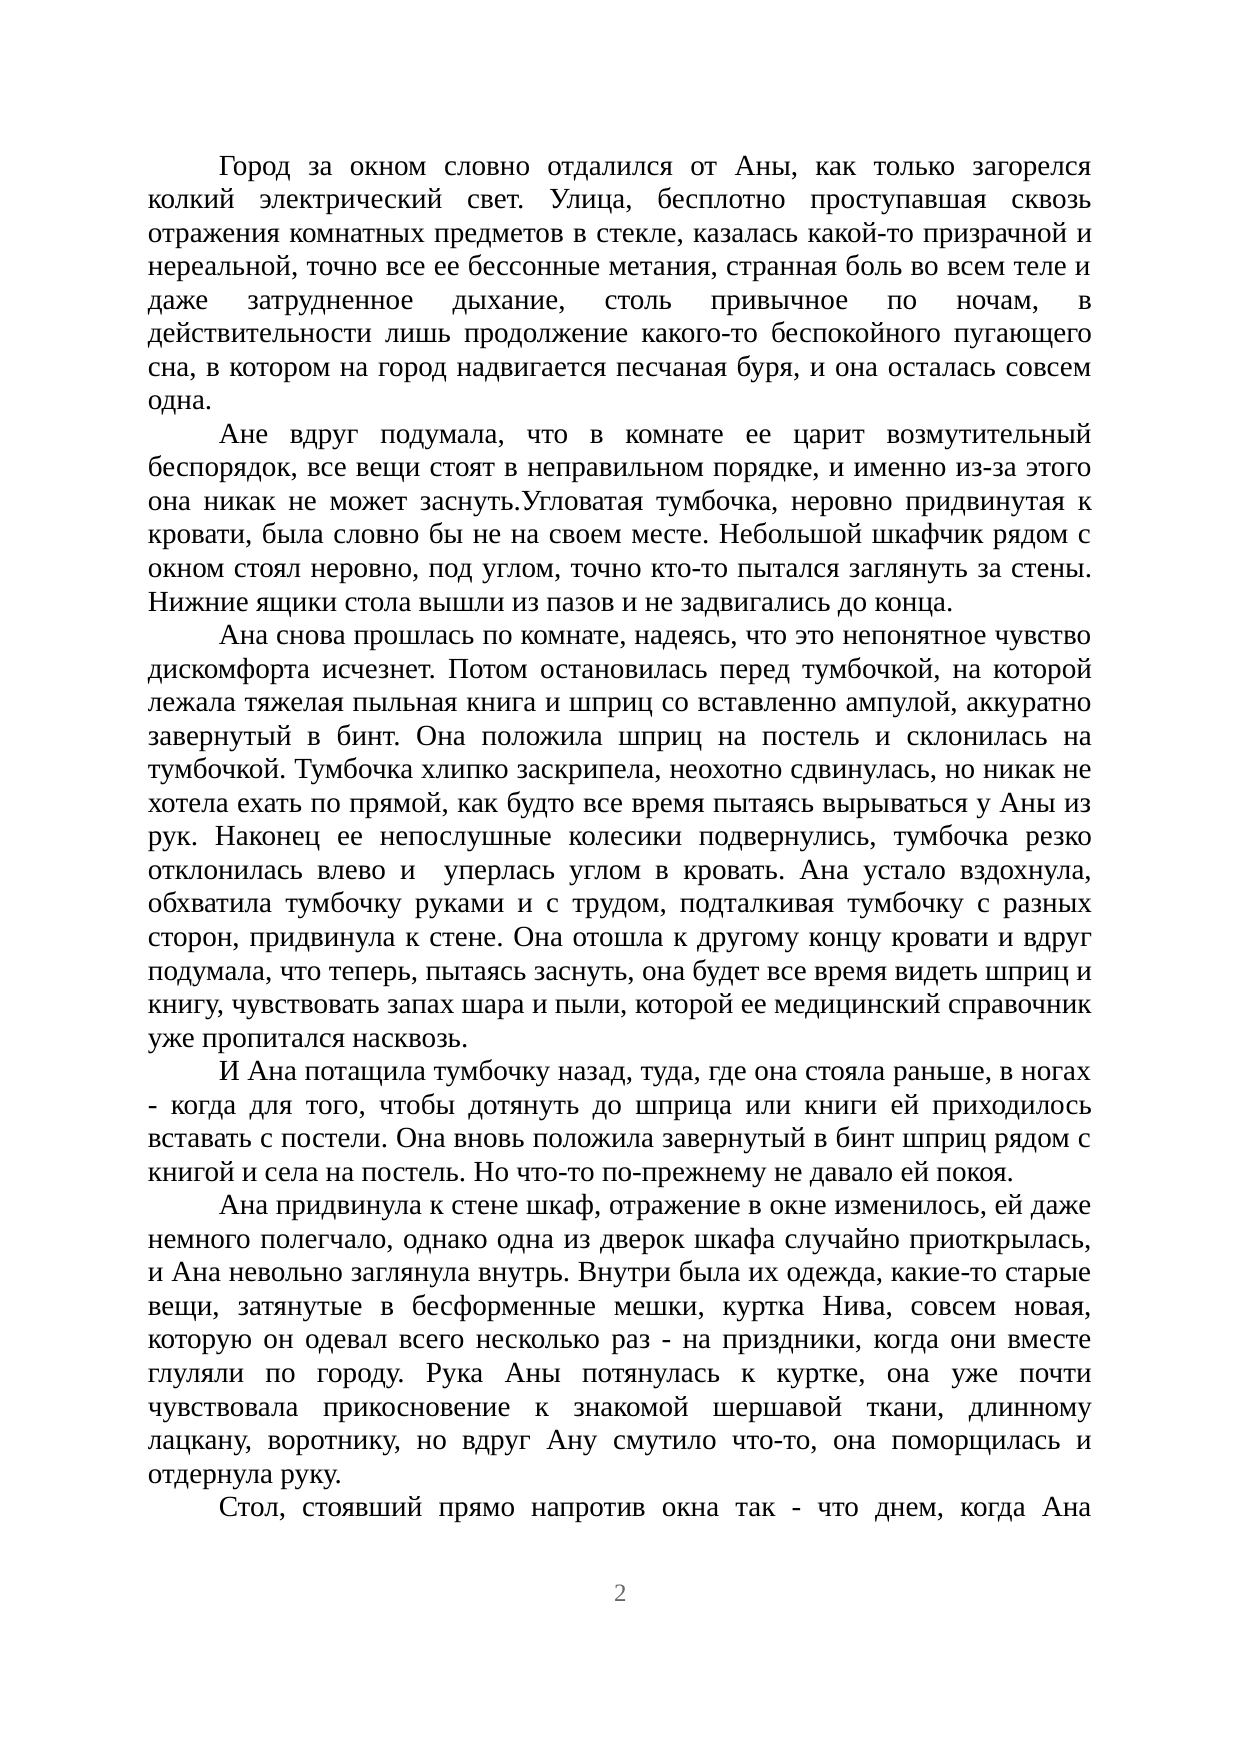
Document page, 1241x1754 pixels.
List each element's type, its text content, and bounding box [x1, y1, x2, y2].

text Ане вдруг подумала, что в комнате ее царит возмутительный беспорядок, все вещи стоят в неправильном порядке, и именно из-за этого она никак не может заснуть.Угловатая тумбочка, неровно придвинутая к кровати, была словно бы не на своем месте. Небольшой шкафчик рядом с окном стоял неровно, под углом, точно кто-то пытался заглянуть за стены. Нижние ящики стола вышли из пазов и не задвигались до конца. [148, 416, 1093, 617]
text Город за окном словно отдалился от Аны, как только загорелся колкий электрический свет. Улица, бесплотно проступавшая сквозь отражения комнатных предметов в стекле, казалась какой-то призрачной и нереальной, точно все ее бессонные метания, странная боль во всем теле и даже затрудненное дыхание, столь привычное по ночам, в действительности лишь продолжение какого-то беспокойного пугающего сна, в котором на город надвигается песчаная буря, и она осталась совсем одна. [148, 148, 1093, 416]
text И Ана потащила тумбочку назад, туда, где она стояла раньше, в ногах - когда для того, чтобы дотянуть до шприца или книги ей приходилось вставать с постели. Она вновь положила завернутый в бинт шприц рядом с книгой и села на постель. Но что-то по-прежнему не давало ей покоя. [148, 1053, 1093, 1187]
text Ана снова прошлась по комнате, надеясь, что это непонятное чувство дискомфорта исчезнет. Потом остановилась перед тумбочкой, на которой лежала тяжелая пыльная книга и шприц со вставленно ампулой, аккуратно завернутый в бинт. Она положила шприц на постель и склонилась на тумбочкой. Тумбочка хлипко заскрипела, неохотно сдвинулась, но никак не хотела ехать по прямой, как будто все время пытаясь вырываться у Аны из рук. Наконец ее непослушные колесики подвернулись, тумбочка резко отклонилась влево и уперлась углом в кровать. Ана устало вздохнула, обхватила тумбочку руками и с трудом, подталкивая тумбочку с разных сторон, придвинула к стене. Она отошла к другому концу кровати и вдруг подумала, что теперь, пытаясь заснуть, она будет все время видеть шприц и книгу, чувствовать запах шара и пыли, которой ее медицинский справочник уже пропитался насквозь. [148, 617, 1093, 1053]
text Стол, стоявший прямо напротив окна так - что днем, когда Ана [148, 1489, 1093, 1523]
text Ана придвинула к стене шкаф, отражение в окне изменилось, ей даже немного полегчало, однако одна из дверок шкафа случайно приоткрылась, и Ана невольно заглянула внутрь. Внутри была их одежда, какие-то старые вещи, затянутые в бесформенные мешки, куртка Нива, совсем новая, которую он одевал всего несколько раз - на приздники, когда они вместе глуляли по городу. Рука Аны потянулась к куртке, она уже почти чувствовала прикосновение к знакомой шершавой ткани, длинному лацкану, воротнику, но вдруг Ану смутило что-то, она поморщилась и отдернула руку. [148, 1187, 1093, 1489]
